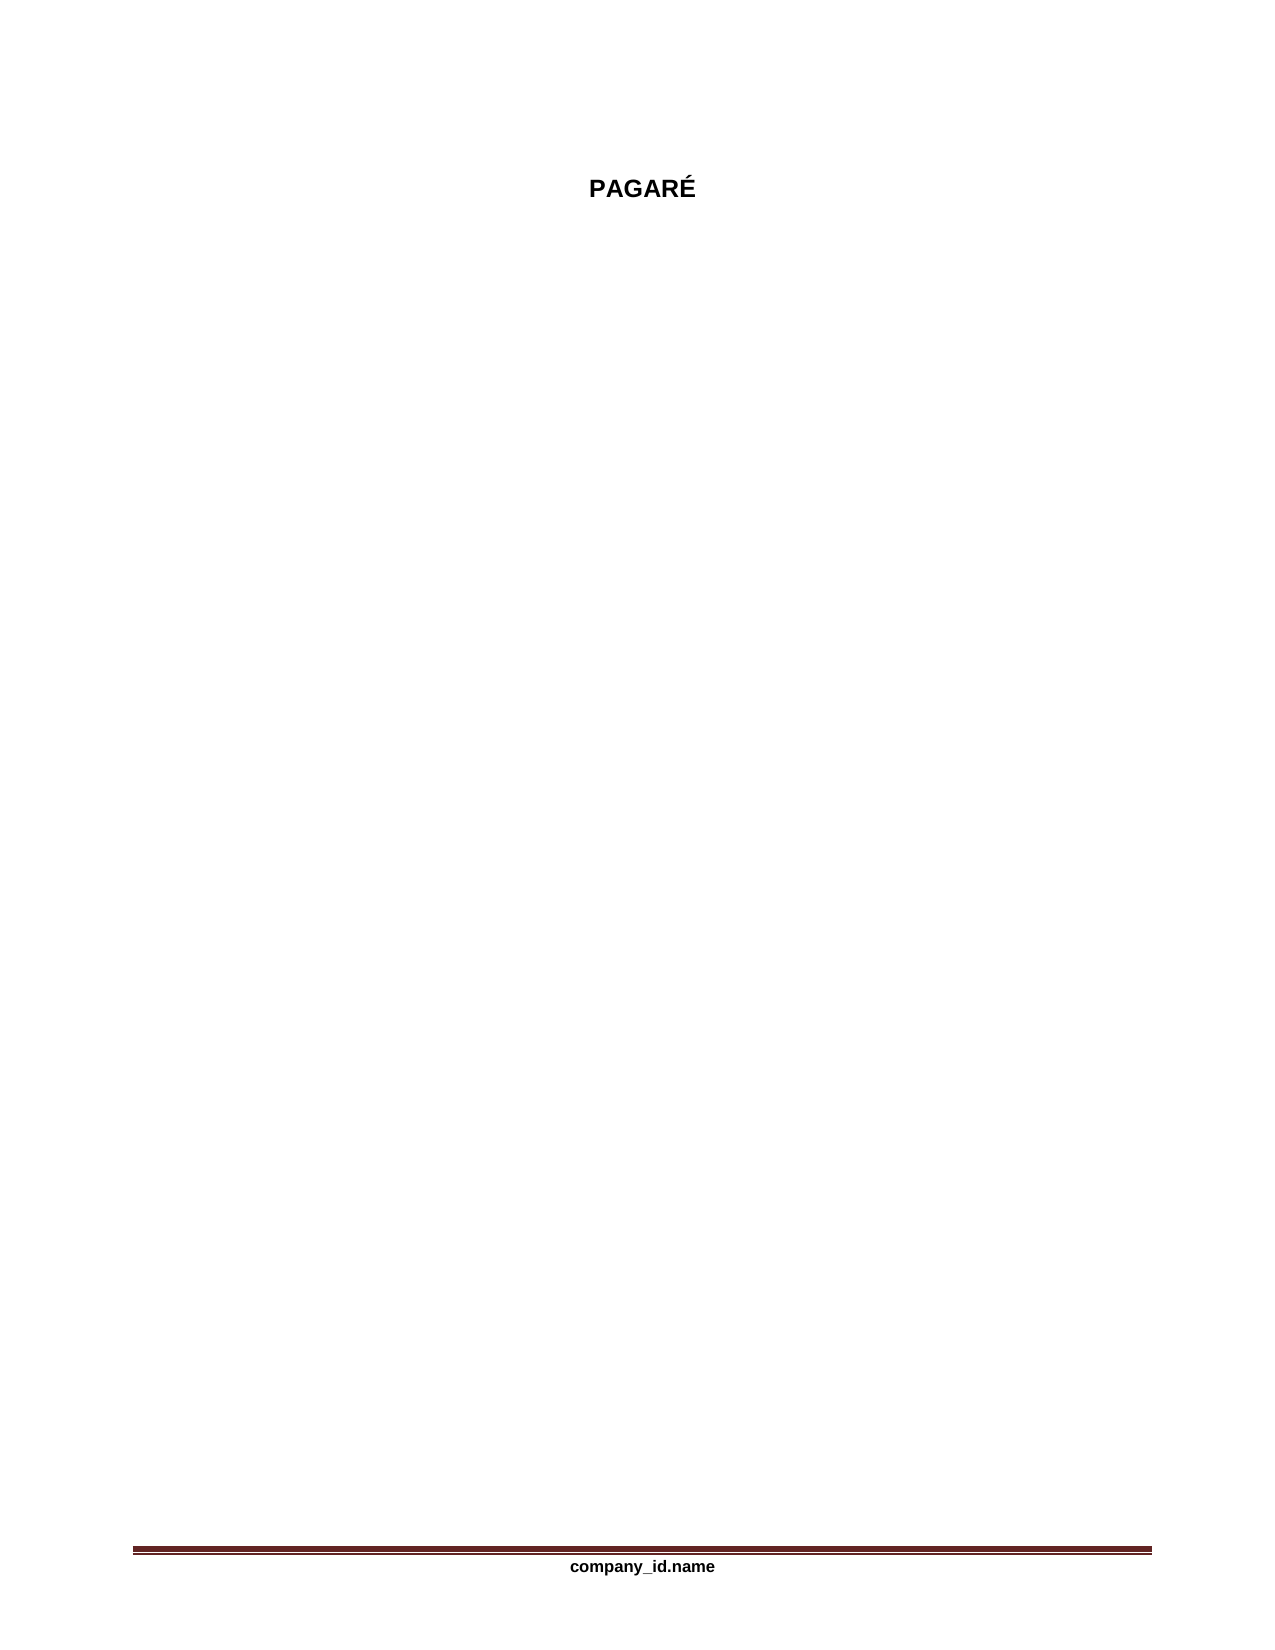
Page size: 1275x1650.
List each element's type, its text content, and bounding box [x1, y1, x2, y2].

text PAGARÉ [133, 173, 1152, 202]
